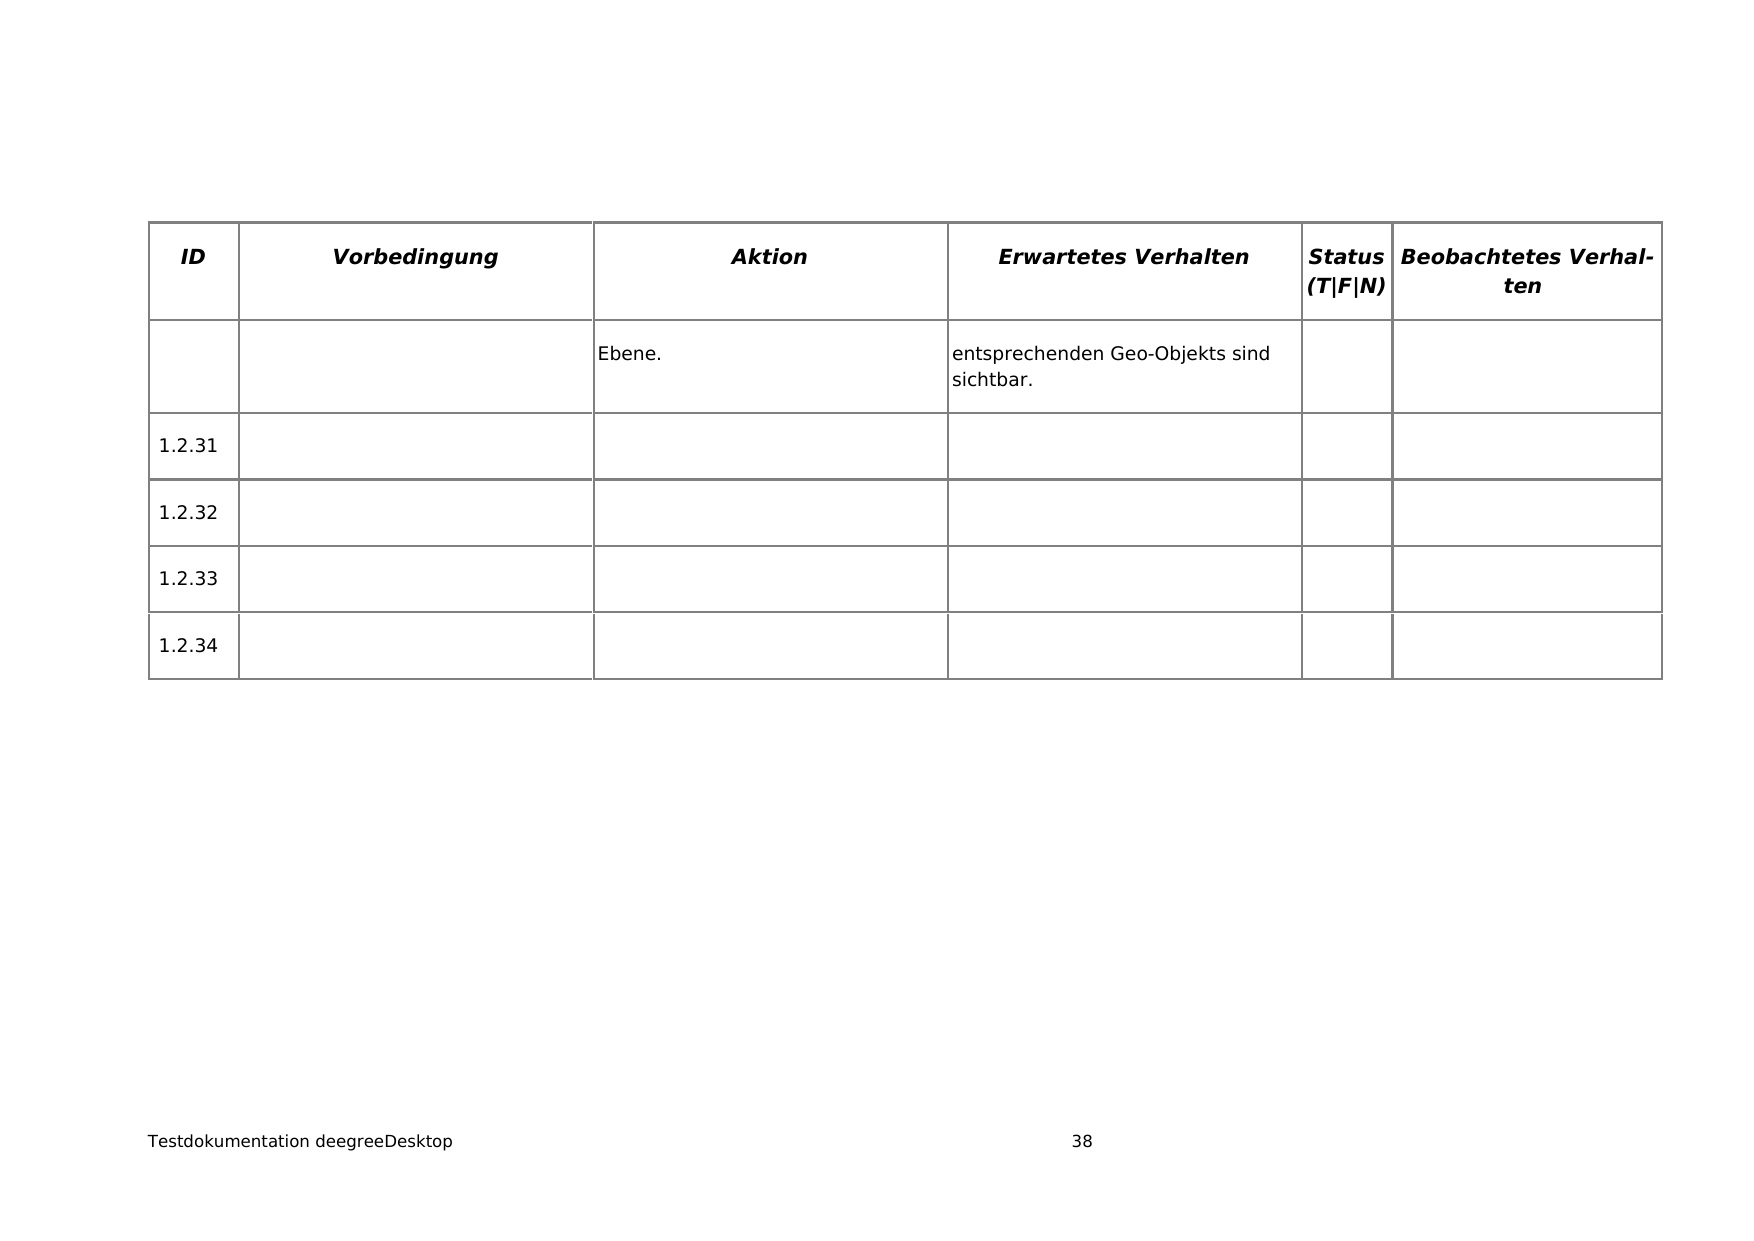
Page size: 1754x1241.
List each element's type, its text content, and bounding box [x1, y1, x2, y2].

table_cell [150, 321, 238, 412]
table_cell [595, 547, 947, 611]
table_cell [1394, 414, 1661, 478]
table_cell [1303, 414, 1391, 478]
table_cell [595, 614, 947, 678]
table_cell [595, 414, 947, 478]
table_cell [1303, 547, 1391, 611]
table_header Status (T|F|N) [1303, 224, 1391, 319]
table_cell [1394, 321, 1661, 412]
table_header Vorbedingung [240, 224, 592, 319]
table_cell [150, 414, 238, 478]
table_cell Ebene. [595, 321, 947, 412]
table_cell [150, 481, 238, 545]
table_cell [949, 414, 1301, 478]
table_cell [949, 614, 1301, 678]
table_header Aktion [595, 224, 947, 319]
table_header Erwartetes Verhalten [949, 224, 1301, 319]
table_cell [240, 614, 592, 678]
table_cell [240, 547, 592, 611]
table_cell [1394, 614, 1661, 678]
table_cell entsprechenden Geo-Objekts sind sichtbar. [949, 321, 1301, 412]
table_cell [240, 481, 592, 545]
table_cell [1303, 614, 1391, 678]
table_cell [150, 547, 238, 611]
table_cell [240, 414, 592, 478]
table_cell [949, 547, 1301, 611]
table_cell [150, 614, 238, 678]
table_header Beobachtetes Verhal­ten [1394, 224, 1661, 319]
table_cell [1303, 321, 1391, 412]
table_header ID [150, 224, 238, 319]
table_cell [1303, 481, 1391, 545]
table_cell [1394, 547, 1661, 611]
table_cell [949, 481, 1301, 545]
table_cell [1394, 481, 1661, 545]
table_cell [240, 321, 592, 412]
table_cell [595, 481, 947, 545]
